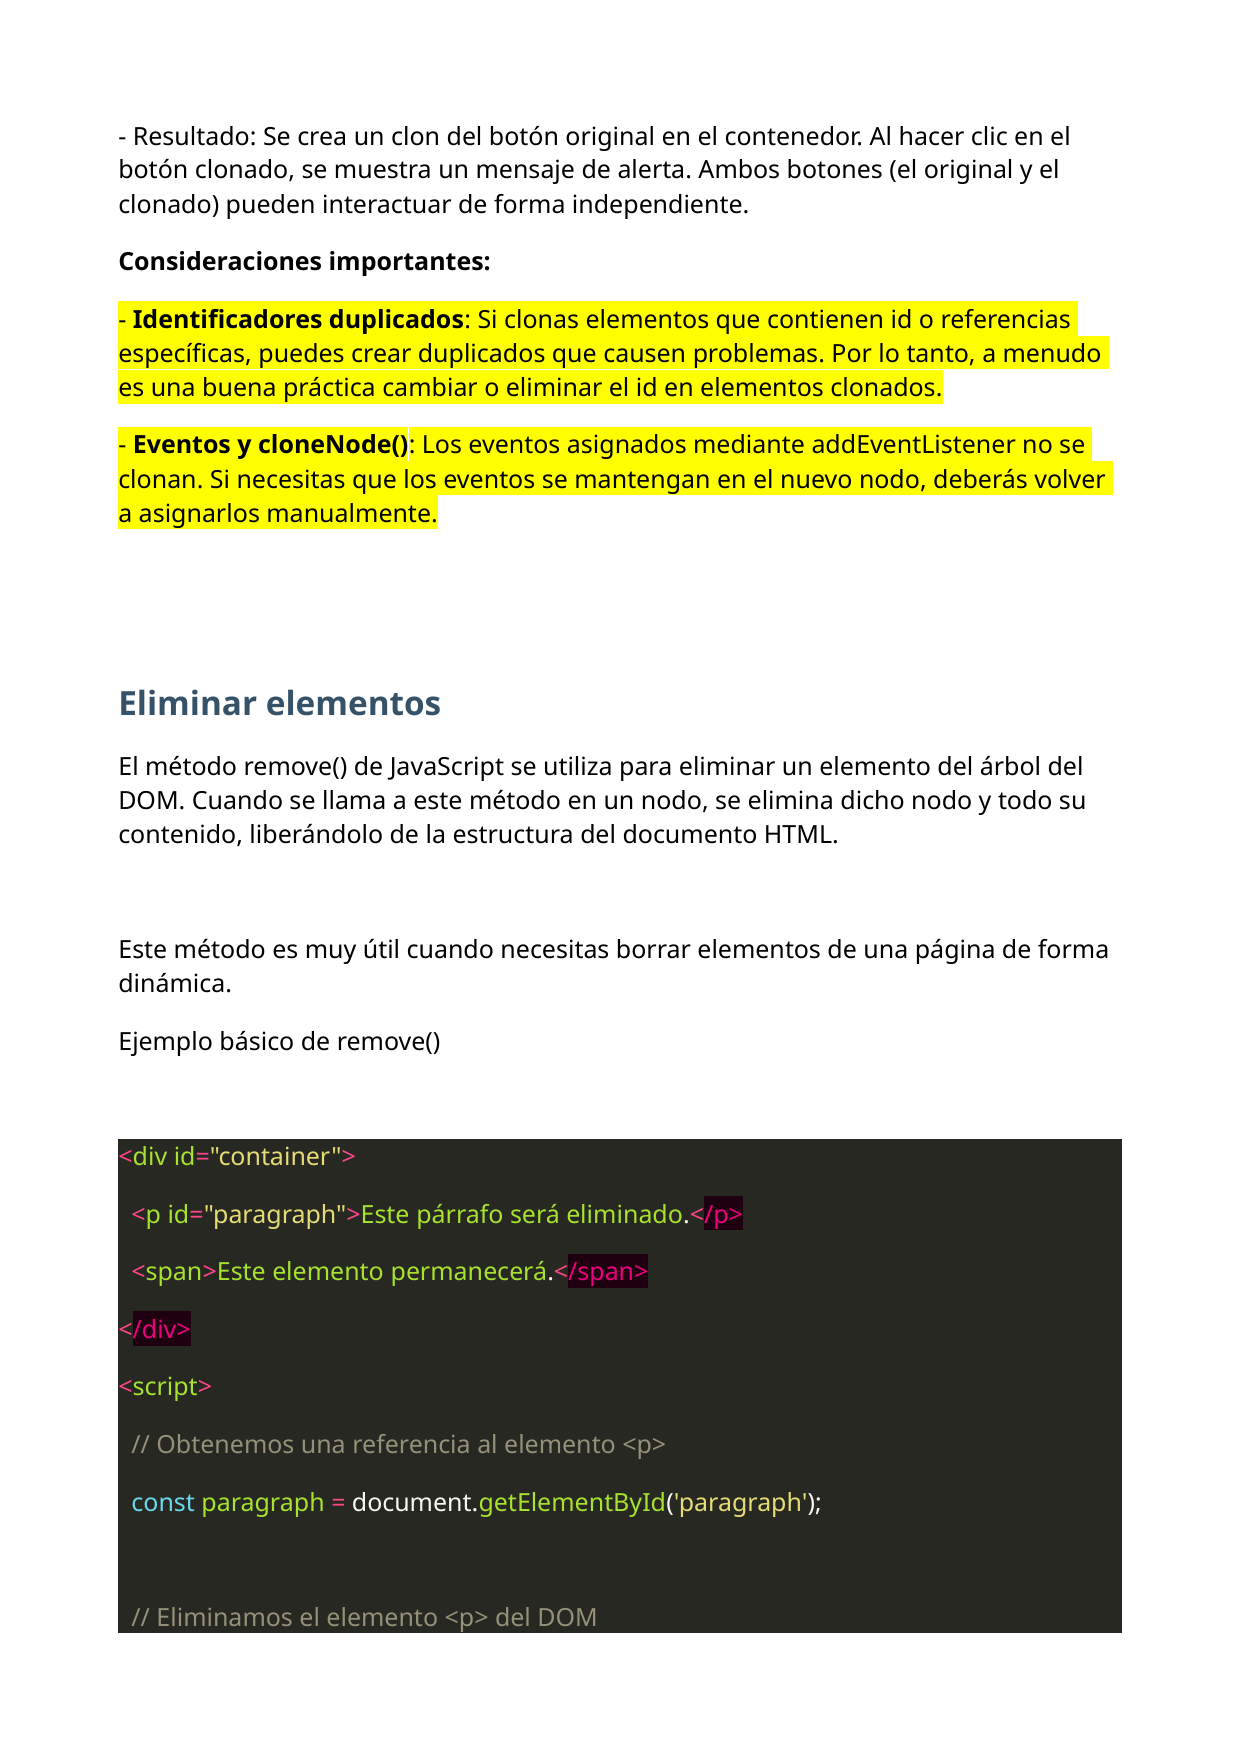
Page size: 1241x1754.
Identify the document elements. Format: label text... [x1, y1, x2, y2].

text <p id="paragraph">Este párrafo será eliminado.</p> [118, 1196, 1122, 1230]
text Ejemplo básico de remove() [118, 1023, 1122, 1057]
text const paragraph = document.getElementById('paragraph'); [118, 1484, 1122, 1518]
text // Eliminamos el elemento <p> del DOM [118, 1599, 1122, 1633]
text <span>Este elemento permanecerá.</span> [118, 1254, 1122, 1288]
text - Identificadores duplicados: Si clonas elementos que contienen id o referencias específicas, puedes crear duplicados que causen problemas. Por lo tanto, a menudo es una buena práctica cambiar o eliminar el id en elementos clonados. [118, 301, 1122, 404]
text - Eventos y cloneNode(): Los eventos asignados mediante addEventListener no se clonan. Si necesitas que los eventos se mantengan en el nuevo nodo, deberás volver a asignarlos manualmente. [118, 427, 1122, 529]
text El método remove() de JavaScript se utiliza para eliminar un elemento del árbol del DOM. Cuando se llama a este método en un nodo, se elimina dicho nodo y todo su contenido, liberándolo de la estructura del documento HTML. [118, 748, 1122, 851]
text </div> [118, 1311, 1122, 1346]
text // Obtenemos una referencia al elemento <p> [118, 1427, 1122, 1461]
text Este método es muy útil cuando necesitas borrar elementos de una página de forma dinámica. [118, 932, 1122, 1000]
text Consideraciones importantes: [118, 244, 1122, 278]
text - Resultado: Se crea un clon del botón original en el contenedor. Al hacer clic en el botón clonado, se muestra un mensaje de alerta. Ambos botones (el original y el clonado) pueden interactuar de forma independiente. [118, 118, 1122, 220]
text Eliminar elementos [118, 679, 1122, 725]
text <script> [118, 1369, 1122, 1403]
text <div id="container"> [118, 1139, 1122, 1173]
